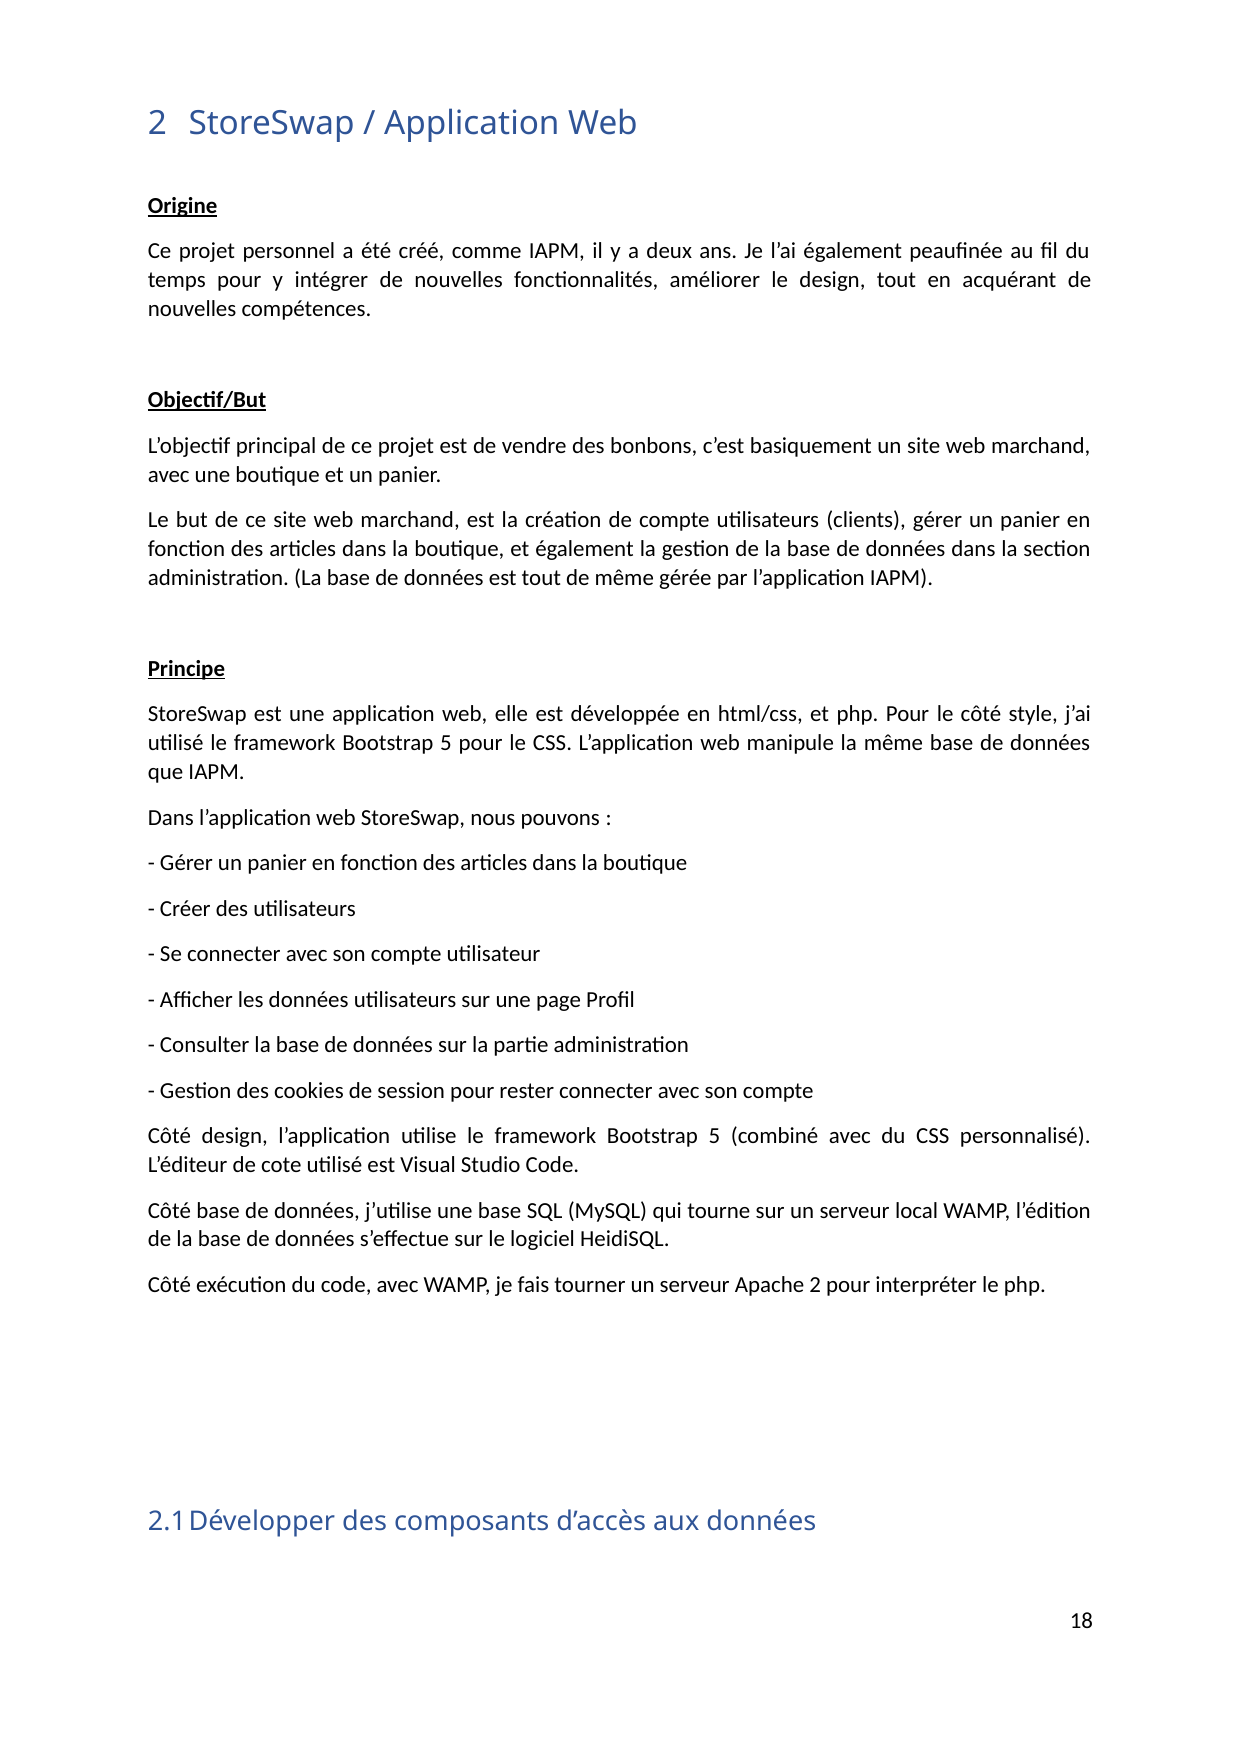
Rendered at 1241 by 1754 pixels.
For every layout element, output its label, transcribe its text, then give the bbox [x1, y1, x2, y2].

text Ce projet personnel a été créé, comme IAPM, il y a deux ans. Je l’ai également peaufinée au fil du temps pour y intégrer de nouvelles fonctionnalités, améliorer le design, tout en acquérant de nouvelles compétences. [148, 237, 1093, 322]
text Principe [148, 654, 1093, 682]
text L’objectif principal de ce projet est de vendre des bonbons, c’est basiquement un site web marchand, avec une boutique et un panier. [148, 431, 1093, 488]
text Dans l’application web StoreSwap, nous pouvons : [148, 803, 1093, 831]
text - Afficher les données utilisateurs sur une page Profil [148, 985, 1093, 1013]
text Origine [148, 191, 1093, 219]
text Objectif/But [148, 385, 1093, 413]
text - Gestion des cookies de session pour rester connecter avec son compte [148, 1076, 1093, 1104]
text Le but de ce site web marchand, est la création de compte utilisateurs (clients), gérer un panier en fonction des articles dans la boutique, et également la gestion de la base de données dans la section administration. (La base de données est tout de même gérée par l’application IAPM). [148, 505, 1093, 591]
text - Se connecter avec son compte utilisateur [148, 939, 1093, 967]
text StoreSwap est une application web, elle est développée en html/css, et php. Pour le côté style, j’ai utilisé le framework Bootstrap 5 pour le CSS. L’application web manipule la même base de données que IAPM. [148, 699, 1093, 785]
text Côté exécution du code, avec WAMP, je fais tourner un serveur Apache 2 pour interpréter le php. [148, 1270, 1093, 1298]
text Côté base de données, j’utilise une base SQL (MySQL) qui tourne sur un serveur local WAMP, l’édition de la base de données s’effectue sur le logiciel HeidiSQL. [148, 1196, 1093, 1253]
text Côté design, l’application utilise le framework Bootstrap 5 (combiné avec du CSS personnalisé). L’éditeur de cote utilisé est Visual Studio Code. [148, 1121, 1093, 1178]
text - Créer des utilisateurs [148, 894, 1093, 922]
list Développer des composants d’accès aux données [148, 1502, 1093, 1539]
text - Gérer un panier en fonction des articles dans la boutique [148, 848, 1093, 876]
text - Consulter la base de données sur la partie administration [148, 1030, 1093, 1058]
list StoreSwap / Application Web [148, 99, 1093, 144]
